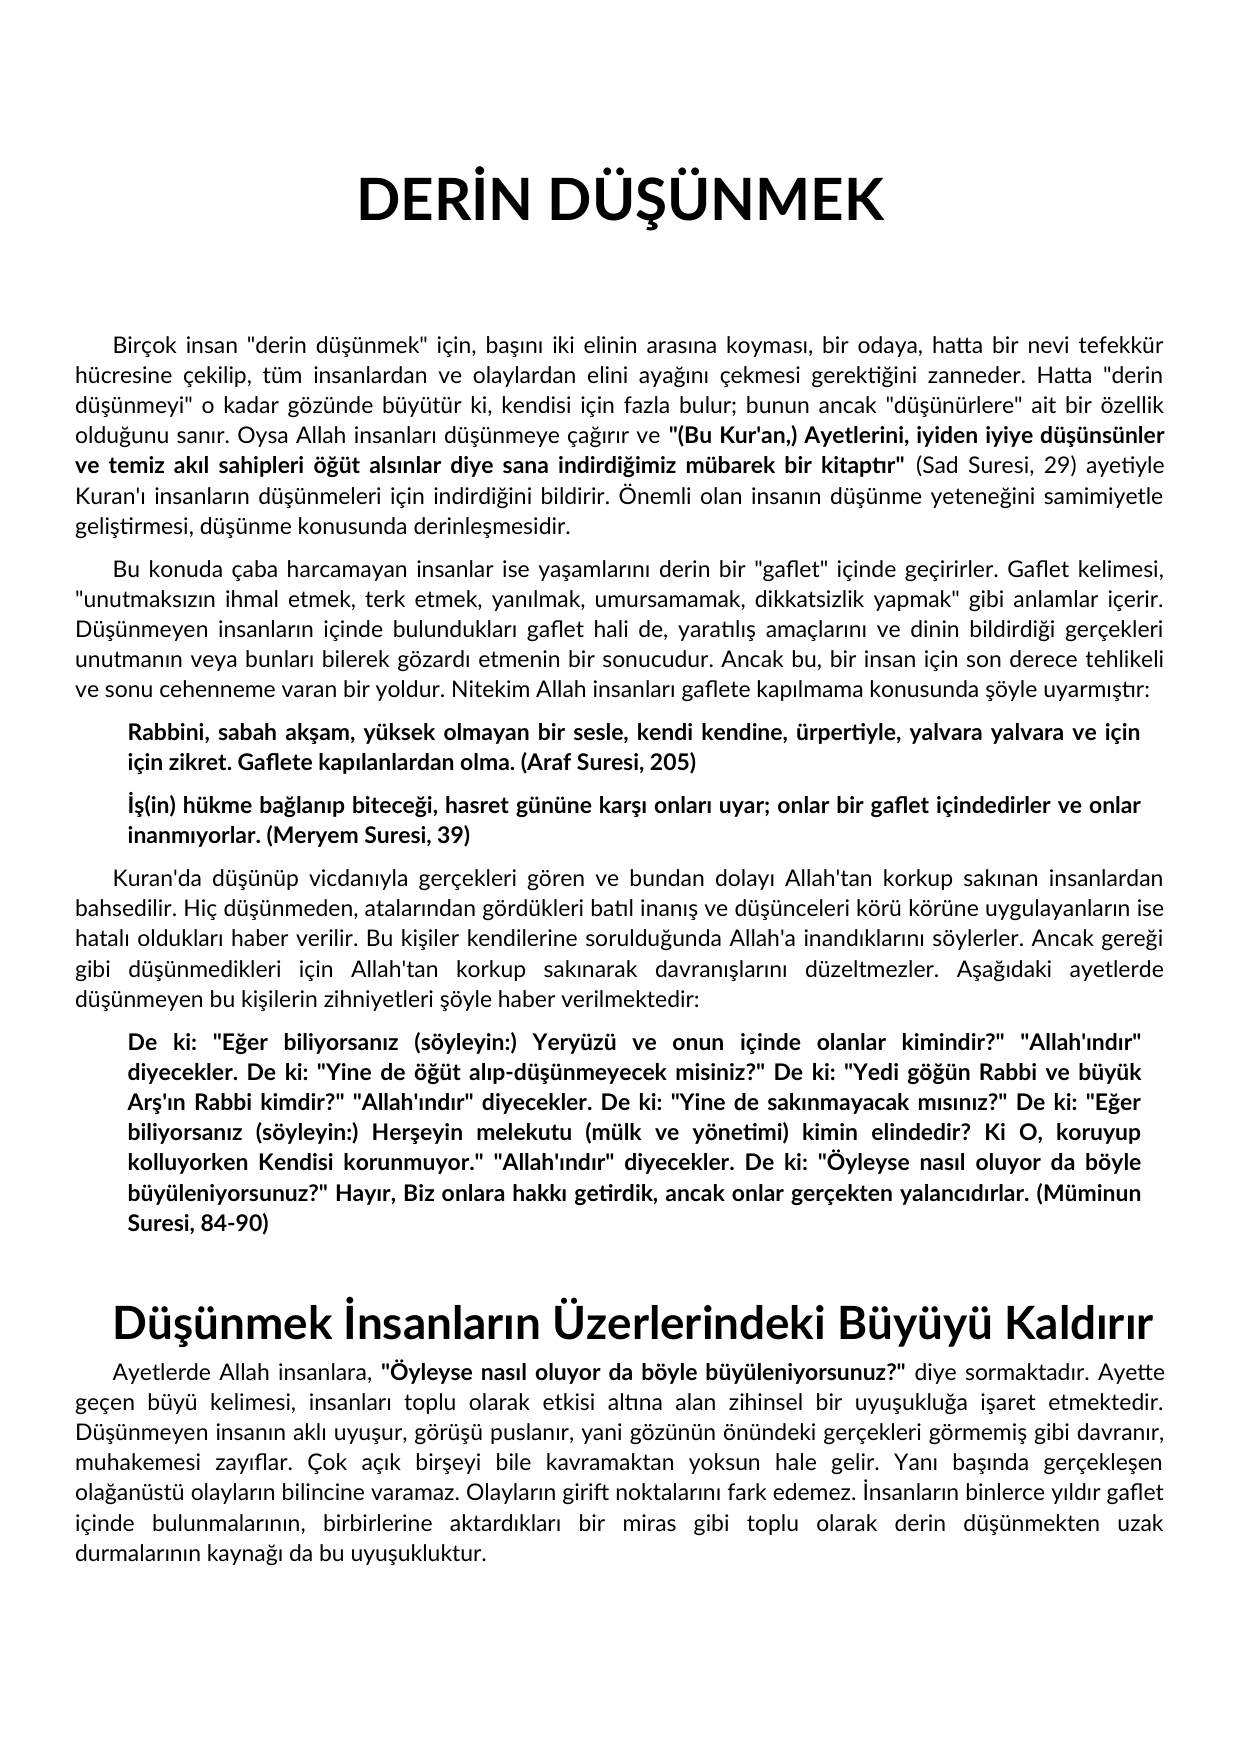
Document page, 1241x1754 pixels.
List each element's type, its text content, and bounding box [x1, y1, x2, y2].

subtitle Düşünmek İnsanların Üzerlerindeki Büyüyü Kaldırır [112, 1294, 1165, 1349]
text Birçok insan "derin düşünmek" için, başını iki elinin arasına koyması, bir odaya, hatta bir nevi tefekkür hücresine çekilip, tüm insanlardan ve olaylardan elini ayağını çekmesi gerektiğini zanneder. Hatta "derin düşünmeyi" o kadar gözünde büyütür ki, kendisi için fazla bulur; bunun ancak "düşünürlere" ait bir özellik olduğunu sanır. Oysa Allah insanları düşünmeye çağırır ve "(Bu Kur'an,) Ayetlerini, iyiden iyiye düşünsünler ve temiz akıl sahipleri öğüt alsınlar diye sana indirdiğimiz mübarek bir kitaptır" (Sad Suresi, 29) ayetiyle Kuran'ı insanların düşünmeleri için indirdiğini bildirir. Önemli olan insanın düşünme yeteneğini samimiyetle geliştirmesi, düşünme konusunda derinleşmesidir. [75, 330, 1165, 539]
text Rabbini, sabah akşam, yüksek olmayan bir sesle, kendi kendine, ürpertiyle, yalvara yalvara ve için için zikret. Gaflete kapılanlardan olma. (Araf Suresi, 205) [127, 718, 1143, 776]
text De ki: "Eğer biliyorsanız (söyleyin:) Yeryüzü ve onun içinde olanlar kimindir?" "Allah'ındır" diyecekler. De ki: "Yine de öğüt alıp-düşünmeyecek misiniz?" De ki: "Yedi göğün Rabbi ve büyük Arş'ın Rabbi kimdir?" "Allah'ındır" diyecekler. De ki: "Yine de sakınmayacak mısınız?" De ki: "Eğer biliyorsanız (söyleyin:) Herşeyin melekutu (mülk ve yönetimi) kimin elindedir? Ki O, koruyup kolluyorken Kendisi korunmuyor." "Allah'ındır" diyecekler. De ki: "Öyleyse nasıl oluyor da böyle büyüleniyorsunuz?" Hayır, Biz onlara hakkı getirdik, ancak onlar gerçekten yalancıdırlar. (Müminun Suresi, 84-90) [127, 1027, 1143, 1236]
text İş(in) hükme bağlanıp biteceği, hasret gününe karşı onları uyar; onlar bir gaflet içindedirler ve onlar inanmıyorlar. (Meryem Suresi, 39) [127, 791, 1143, 848]
text Kuran'da düşünüp vicdanıyla gerçekleri gören ve bundan dolayı Allah'tan korkup sakınan insanlardan bahsedilir. Hiç düşünmeden, atalarından gördükleri batıl inanış ve düşünceleri körü körüne uygulayanların ise hatalı oldukları haber verilir. Bu kişiler kendilerine sorulduğunda Allah'a inandıklarını söylerler. Ancak gereği gibi düşünmedikleri için Allah'tan korkup sakınarak davranışlarını düzeltmezler. Aşağıdaki ayetlerde düşünmeyen bu kişilerin zihniyetleri şöyle haber verilmektedir: [75, 864, 1165, 1012]
text Ayetlerde Allah insanlara, "Öyleyse nasıl oluyor da böyle büyüleniyorsunuz?" diye sormaktadır. Ayette geçen büyü kelimesi, insanları toplu olarak etkisi altına alan zihinsel bir uyuşukluğa işaret etmektedir. Düşünmeyen insanın aklı uyuşur, görüşü puslanır, yani gözünün önündeki gerçekleri görmemiş gibi davranır, muhakemesi zayıflar. Çok açık birşeyi bile kavramaktan yoksun hale gelir. Yanı başında gerçekleşen olağanüstü olayların bilincine varamaz. Olayların girift noktalarını fark edemez. İnsanların binlerce yıldır gaflet içinde bulunmalarının, birbirlerine aktardıkları bir miras gibi toplu olarak derin düşünmekten uzak durmalarının kaynağı da bu uyuşukluktur. [75, 1357, 1165, 1566]
subtitle DERİN DÜŞÜNMEK [75, 162, 1165, 232]
text Bu konuda çaba harcamayan insanlar ise yaşamlarını derin bir "gaflet" içinde geçirirler. Gaflet kelimesi, "unutmaksızın ihmal etmek, terk etmek, yanılmak, umursamamak, dikkatsizlik yapmak" gibi anlamlar içerir. Düşünmeyen insanların içinde bulundukları gaflet hali de, yaratılış amaçlarını ve dinin bildirdiği gerçekleri unutmanın veya bunları bilerek gözardı etmenin bir sonucudur. Ancak bu, bir insan için son derece tehlikeli ve sonu cehenneme varan bir yoldur. Nitekim Allah insanları gaflete kapılmama konusunda şöyle uyarmıştır: [75, 554, 1165, 703]
